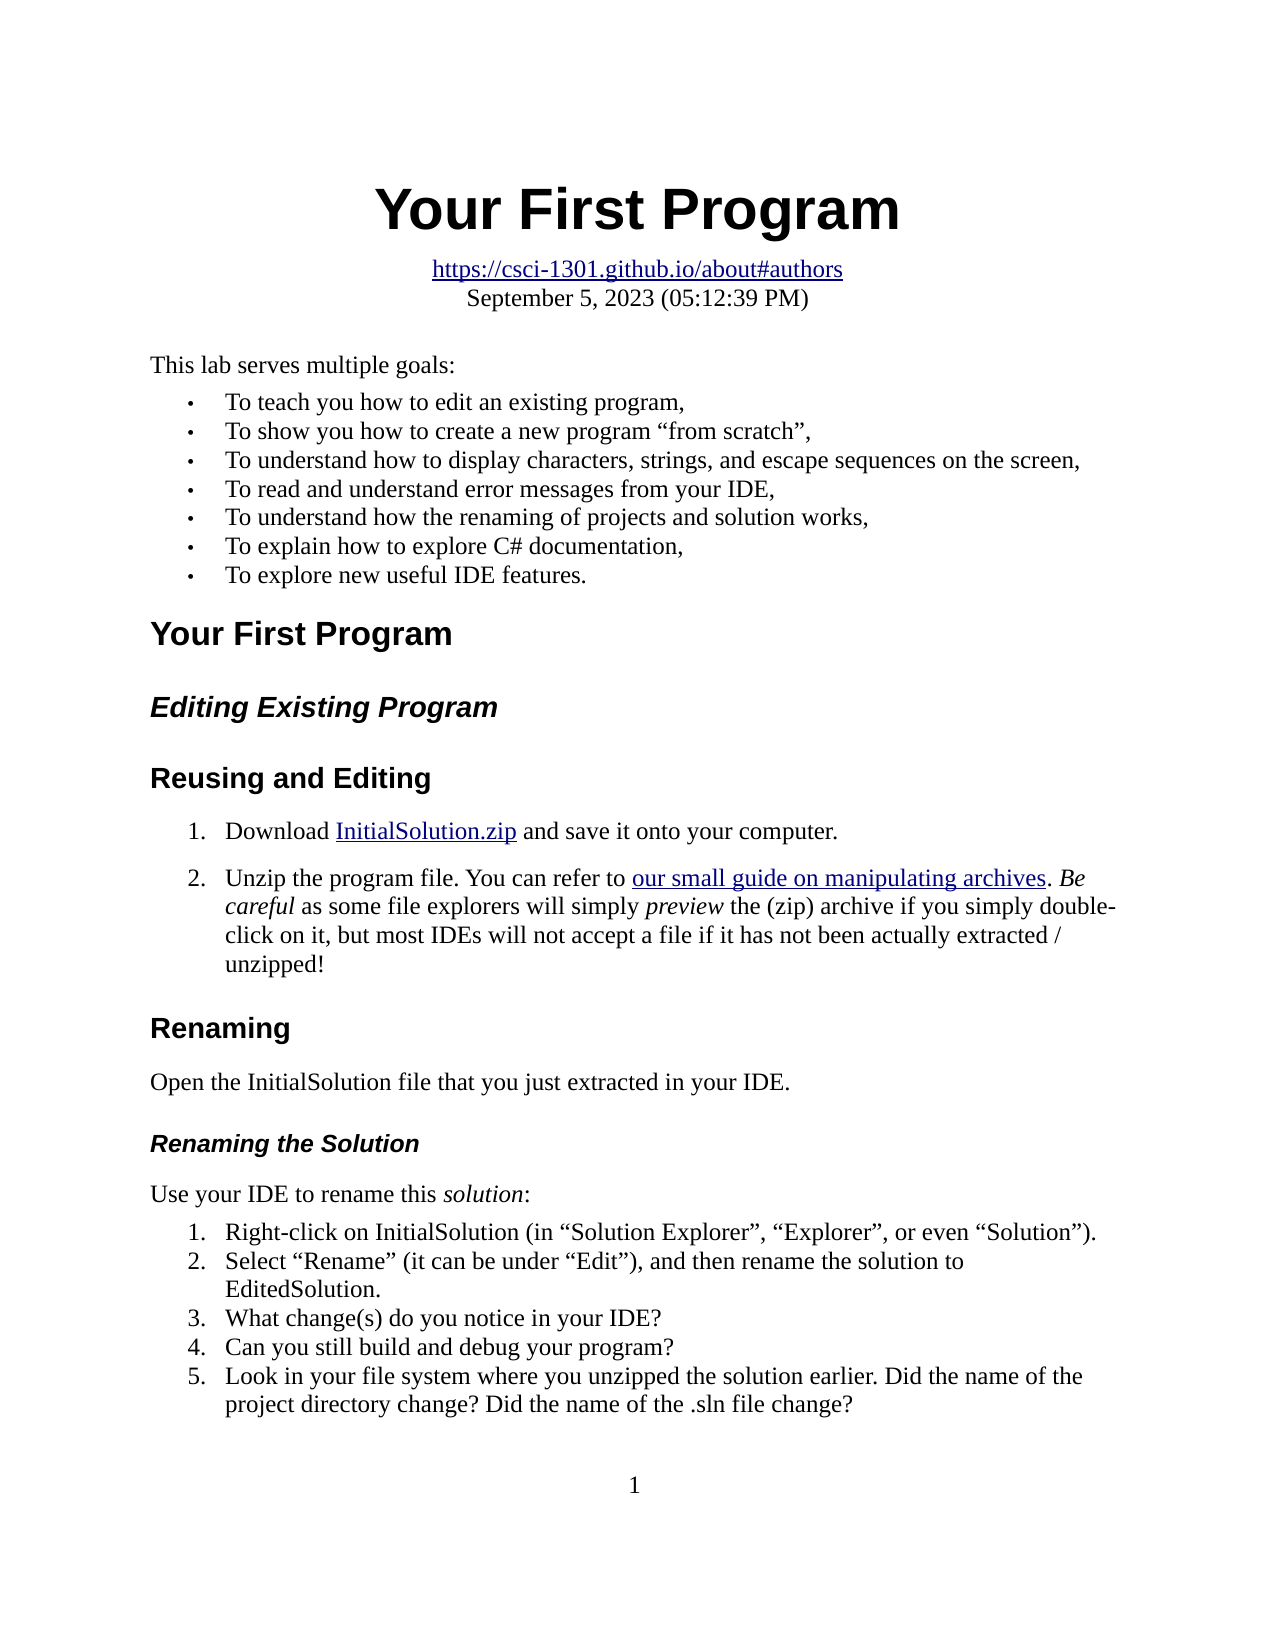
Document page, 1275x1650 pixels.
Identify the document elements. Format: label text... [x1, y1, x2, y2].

list To explore new useful IDE features. [187, 560, 1125, 589]
list Look in your file system where you unzipped the solution earlier. Did the name of the project directory change? Did the name of the .sln file change? [187, 1361, 1125, 1418]
list To understand how to display characters, strings, and escape sequences on the screen, [187, 445, 1125, 474]
subtitle Renaming the Solution [150, 1129, 1125, 1158]
list To understand how the renaming of projects and solution works, [187, 502, 1125, 531]
list Select “Rename” (it can be under “Edit”), and then rename the solution to EditedSolution. [187, 1246, 1125, 1303]
text https://csci-1301.github.io/about#authors [150, 254, 1125, 283]
list What change(s) do you notice in your IDE? [187, 1303, 1125, 1332]
list To explain how to explore C# documentation, [187, 531, 1125, 560]
list Right-click on InitialSolution (in “Solution Explorer”, “Explorer”, or even “Solution”). [187, 1217, 1125, 1246]
subtitle Editing Existing Program [150, 690, 1125, 723]
subtitle Reusing and Editing [150, 761, 1125, 794]
list Unzip the program file. You can refer to our small guide on manipulating archives. Be careful as some file explorers will simply preview the (zip) archive if you simply double-click on it, but most IDEs will not accept a file if it has not been actually extracted / unzipped! [187, 863, 1125, 978]
list To show you how to create a new program “from scratch”, [187, 416, 1125, 445]
text Open the InitialSolution file that you just extracted in your IDE. [150, 1067, 1125, 1095]
subtitle Renaming [150, 1012, 1125, 1045]
text Use your IDE to rename this solution: [150, 1179, 1125, 1208]
list Download InitialSolution.zip and save it onto your computer. [187, 816, 1125, 845]
subtitle Your First Program [150, 614, 1125, 652]
title Your First Program [150, 175, 1125, 242]
list To read and understand error messages from your IDE, [187, 474, 1125, 502]
text September 5, 2023 (05:12:39 PM) [150, 283, 1125, 312]
text This lab serves multiple goals: [150, 350, 1125, 378]
list Can you still build and debug your program? [187, 1332, 1125, 1361]
list To teach you how to edit an existing program, [187, 387, 1125, 416]
